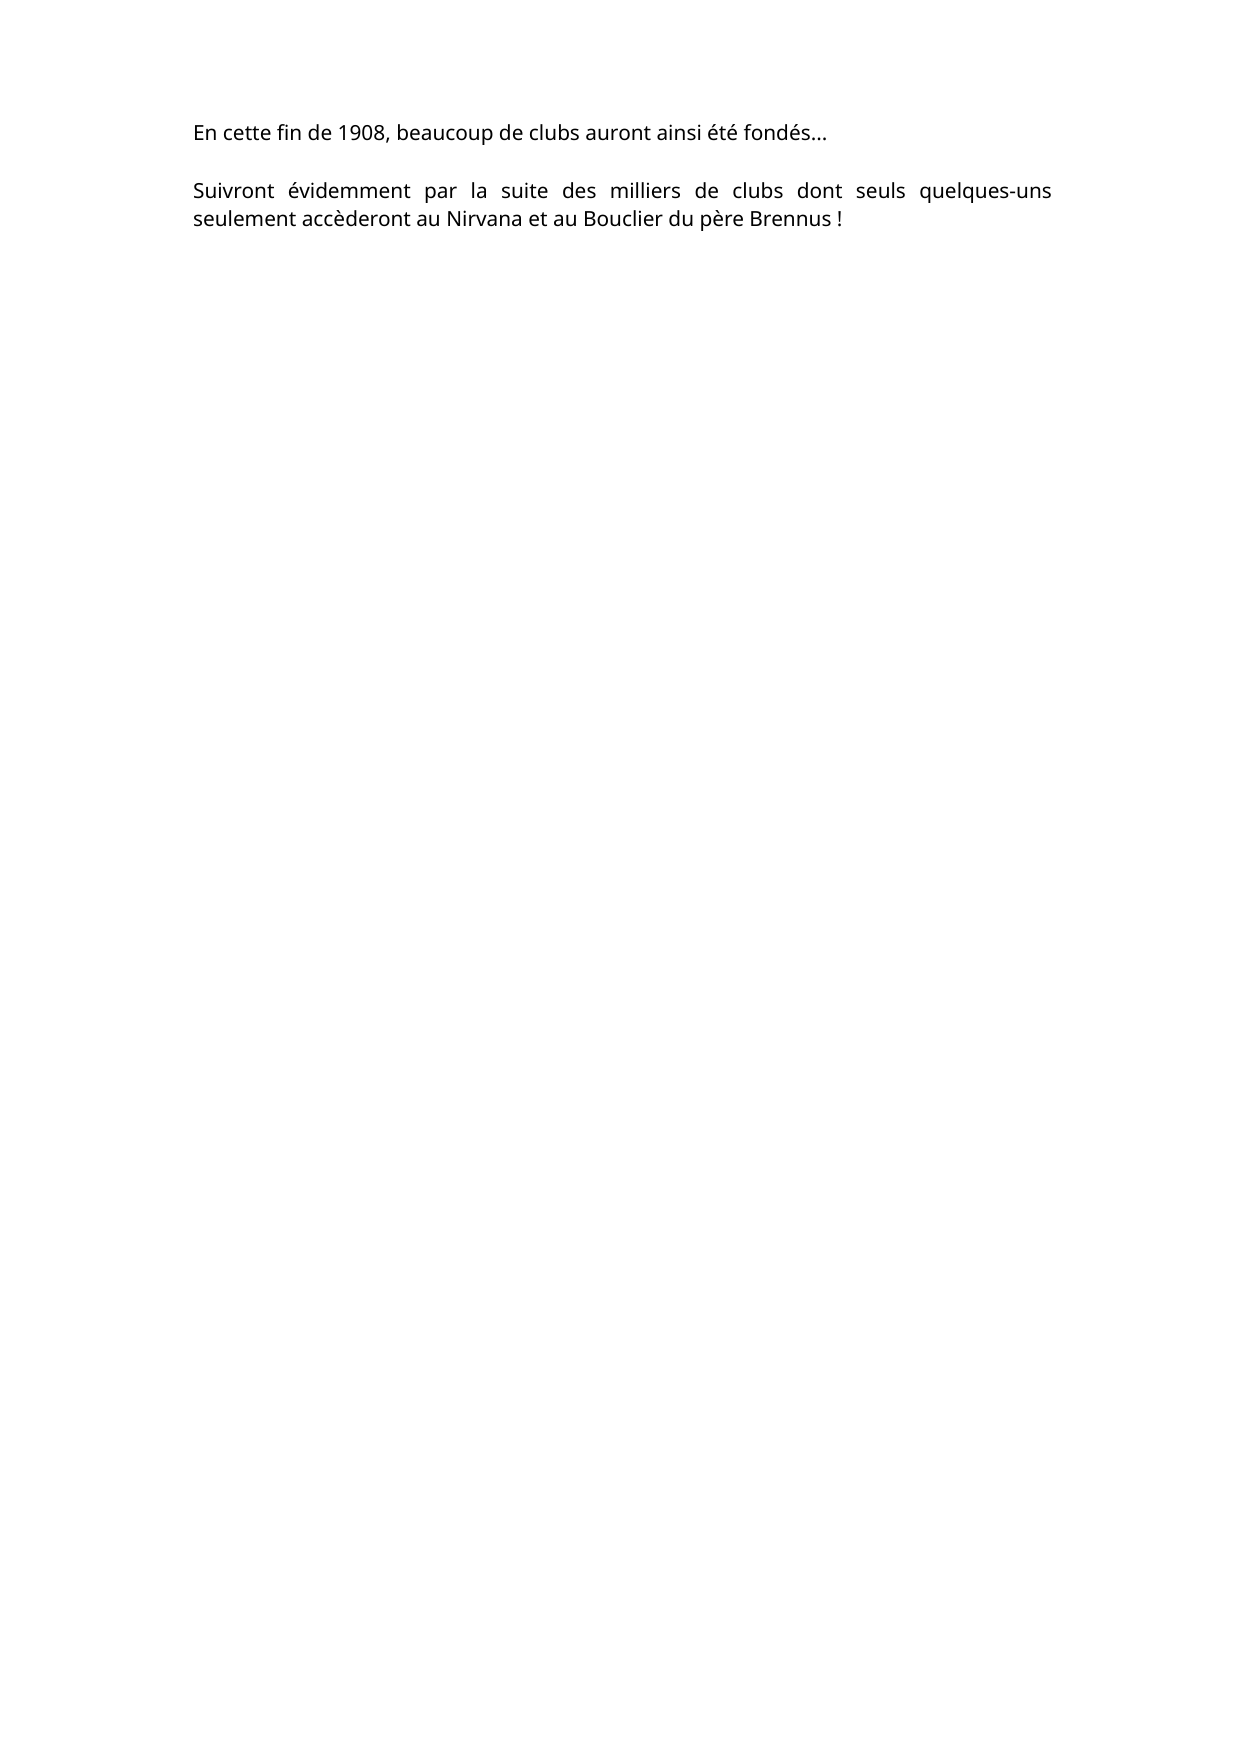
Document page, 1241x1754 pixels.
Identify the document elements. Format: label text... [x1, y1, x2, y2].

table_header En cette fin de 1908, beaucoup de clubs auront ainsi été fondés... Suivront évidemment par la suite des milliers de clubs dont seuls quelques-uns seulement accèderont au Nirvana et au Bouclier du père Brennus ! [193, 118, 1054, 262]
table_header [187, 118, 193, 262]
